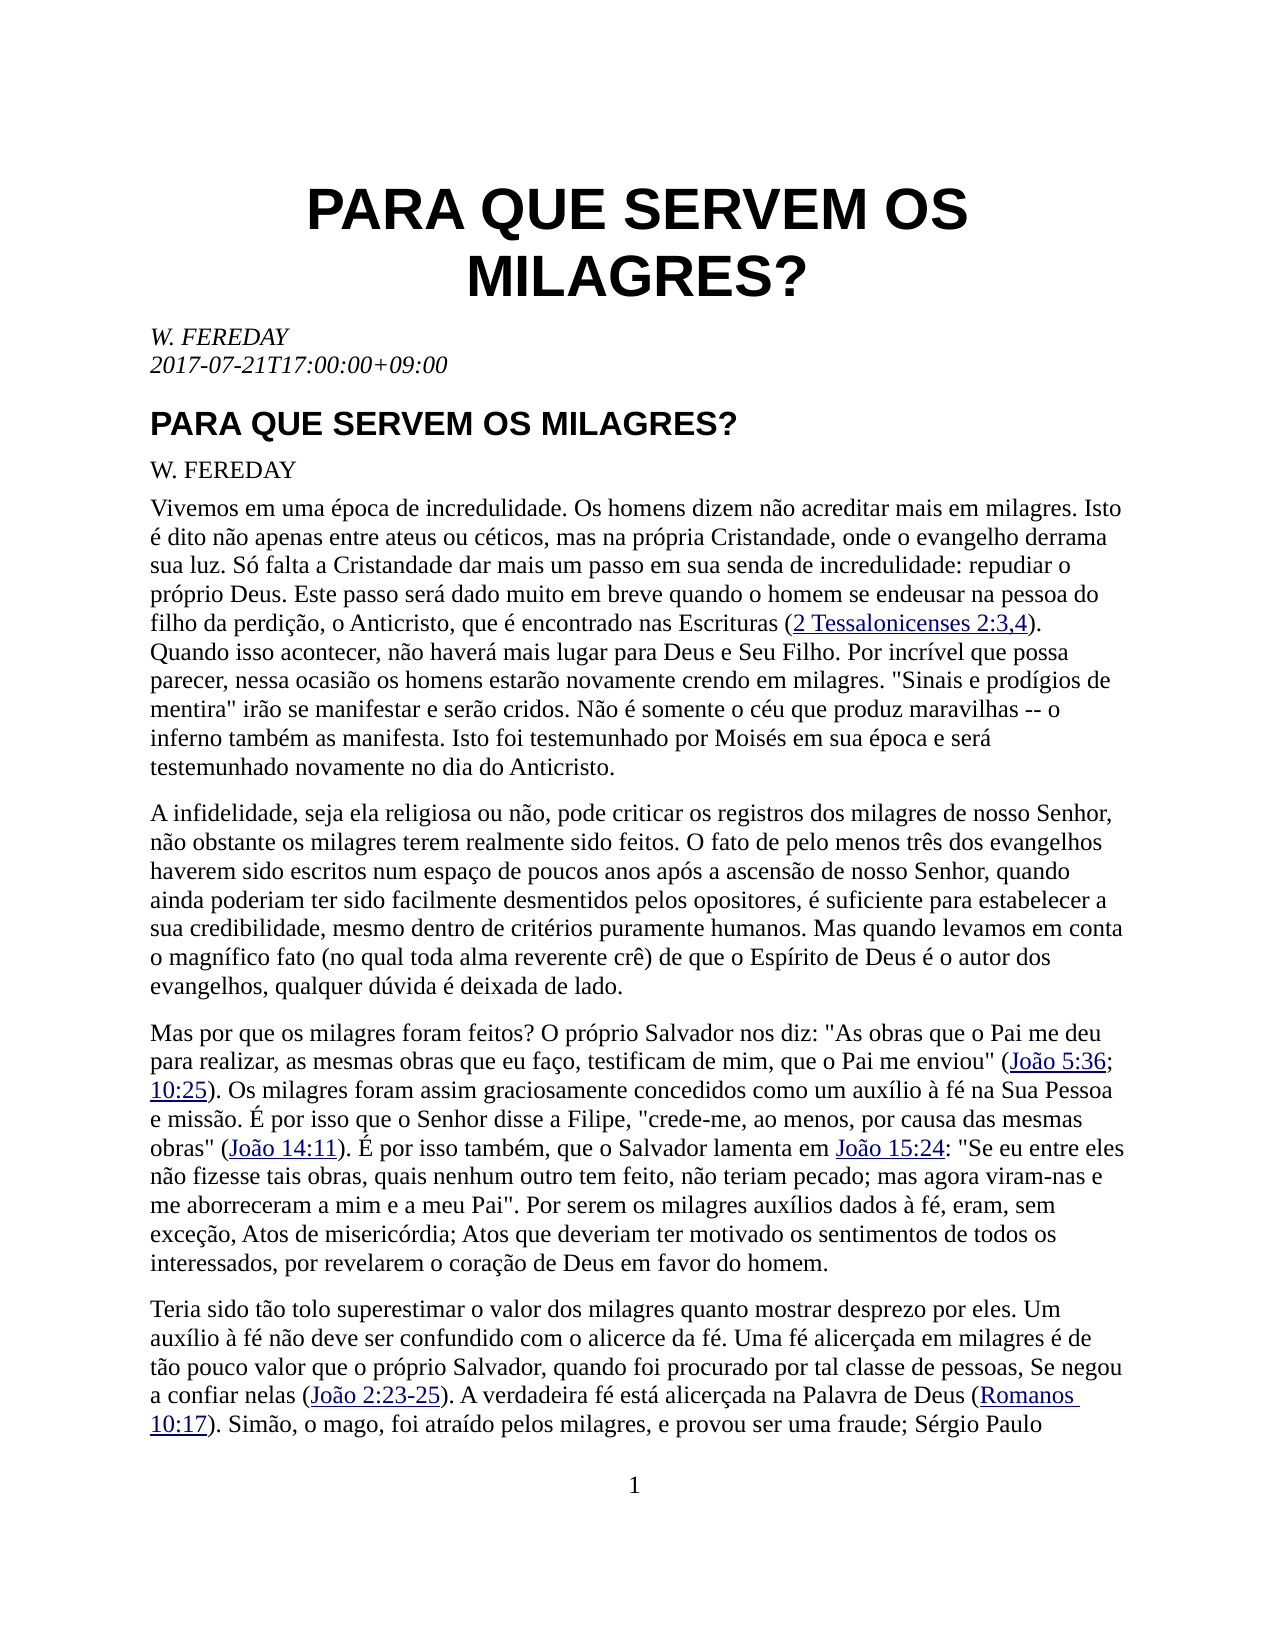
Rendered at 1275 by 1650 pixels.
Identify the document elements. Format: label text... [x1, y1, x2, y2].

text Mas por que os milagres foram feitos? O próprio Salvador nos diz: "As obras que o Pai me deu para realizar, as mesmas obras que eu faço, testificam de mim, que o Pai me enviou" (João 5:36; 10:25). Os milagres foram assim graciosamente concedidos como um auxílio à fé na Sua Pessoa e missão. É por isso que o Senhor disse a Filipe, "crede-me, ao menos, por causa das mesmas obras" (João 14:11). É por isso também, que o Salvador lamenta em João 15:24: "Se eu entre eles não fizesse tais obras, quais nenhum outro tem feito, não teriam pecado; mas agora viram-nas e me aborreceram a mim e a meu Pai". Por serem os milagres auxílios dados à fé, eram, sem exceção, Atos de misericórdia; Atos que deveriam ter motivado os sentimentos de todos os interessados, por revelarem o coração de Deus em favor do homem. [150, 1018, 1125, 1276]
title PARA QUE SERVEM OS MILAGRES? [150, 175, 1125, 309]
subtitle PARA QUE SERVEM OS MILAGRES? [150, 404, 1125, 443]
text Teria sido tão tolo superestimar o valor dos milagres quanto mostrar desprezo por eles. Um auxílio à fé não deve ser confundido com o alicerce da fé. Uma fé alicerçada em milagres é de tão pouco valor que o próprio Salvador, quando foi procurado por tal classe de pessoas, Se negou a confiar nelas (João 2:23-25). A verdadeira fé está alicerçada na Palavra de Deus (Romanos 10:17). Simão, o mago, foi atraído pelos milagres, e provou ser uma fraude; Sérgio Paulo [150, 1294, 1125, 1438]
text W. FEREDAY [150, 455, 1125, 484]
text A infidelidade, seja ela religiosa ou não, pode criticar os registros dos milagres de nosso Senhor, não obstante os milagres terem realmente sido feitos. O fato de pelo menos três dos evangelhos haverem sido escritos num espaço de poucos anos após a ascensão de nosso Senhor, quando ainda poderiam ter sido facilmente desmentidos pelos opositores, é suficiente para estabelecer a sua credibilidade, mesmo dentro de critérios puramente humanos. Mas quando levamos em conta o magnífico fato (no qual toda alma reverente crê) de que o Espírito de Deus é o autor dos evangelhos, qualquer dúvida é deixada de lado. [150, 798, 1125, 1000]
text 2017-07-21T17:00:00+09:00 [150, 350, 1125, 379]
text W. FEREDAY [150, 322, 1125, 350]
text Vivemos em uma época de incredulidade. Os homens dizem não acreditar mais em milagres. Isto é dito não apenas entre ateus ou céticos, mas na própria Cristandade, onde o evangelho derrama sua luz. Só falta a Cristandade dar mais um passo em sua senda de incredulidade: repudiar o próprio Deus. Este passo será dado muito em breve quando o homem se endeusar na pessoa do filho da perdição, o Anticristo, que é encontrado nas Escrituras (2 Tessalonicenses 2:3,4). Quando isso acontecer, não haverá mais lugar para Deus e Seu Filho. Por incrível que possa parecer, nessa ocasião os homens estarão novamente crendo em milagres. "Sinais e prodígios de mentira" irão se manifestar e serão cridos. Não é somente o céu que produz maravilhas -- o inferno também as manifesta. Isto foi testemunhado por Moisés em sua época e será testemunhado novamente no dia do Anticristo. [150, 493, 1125, 781]
